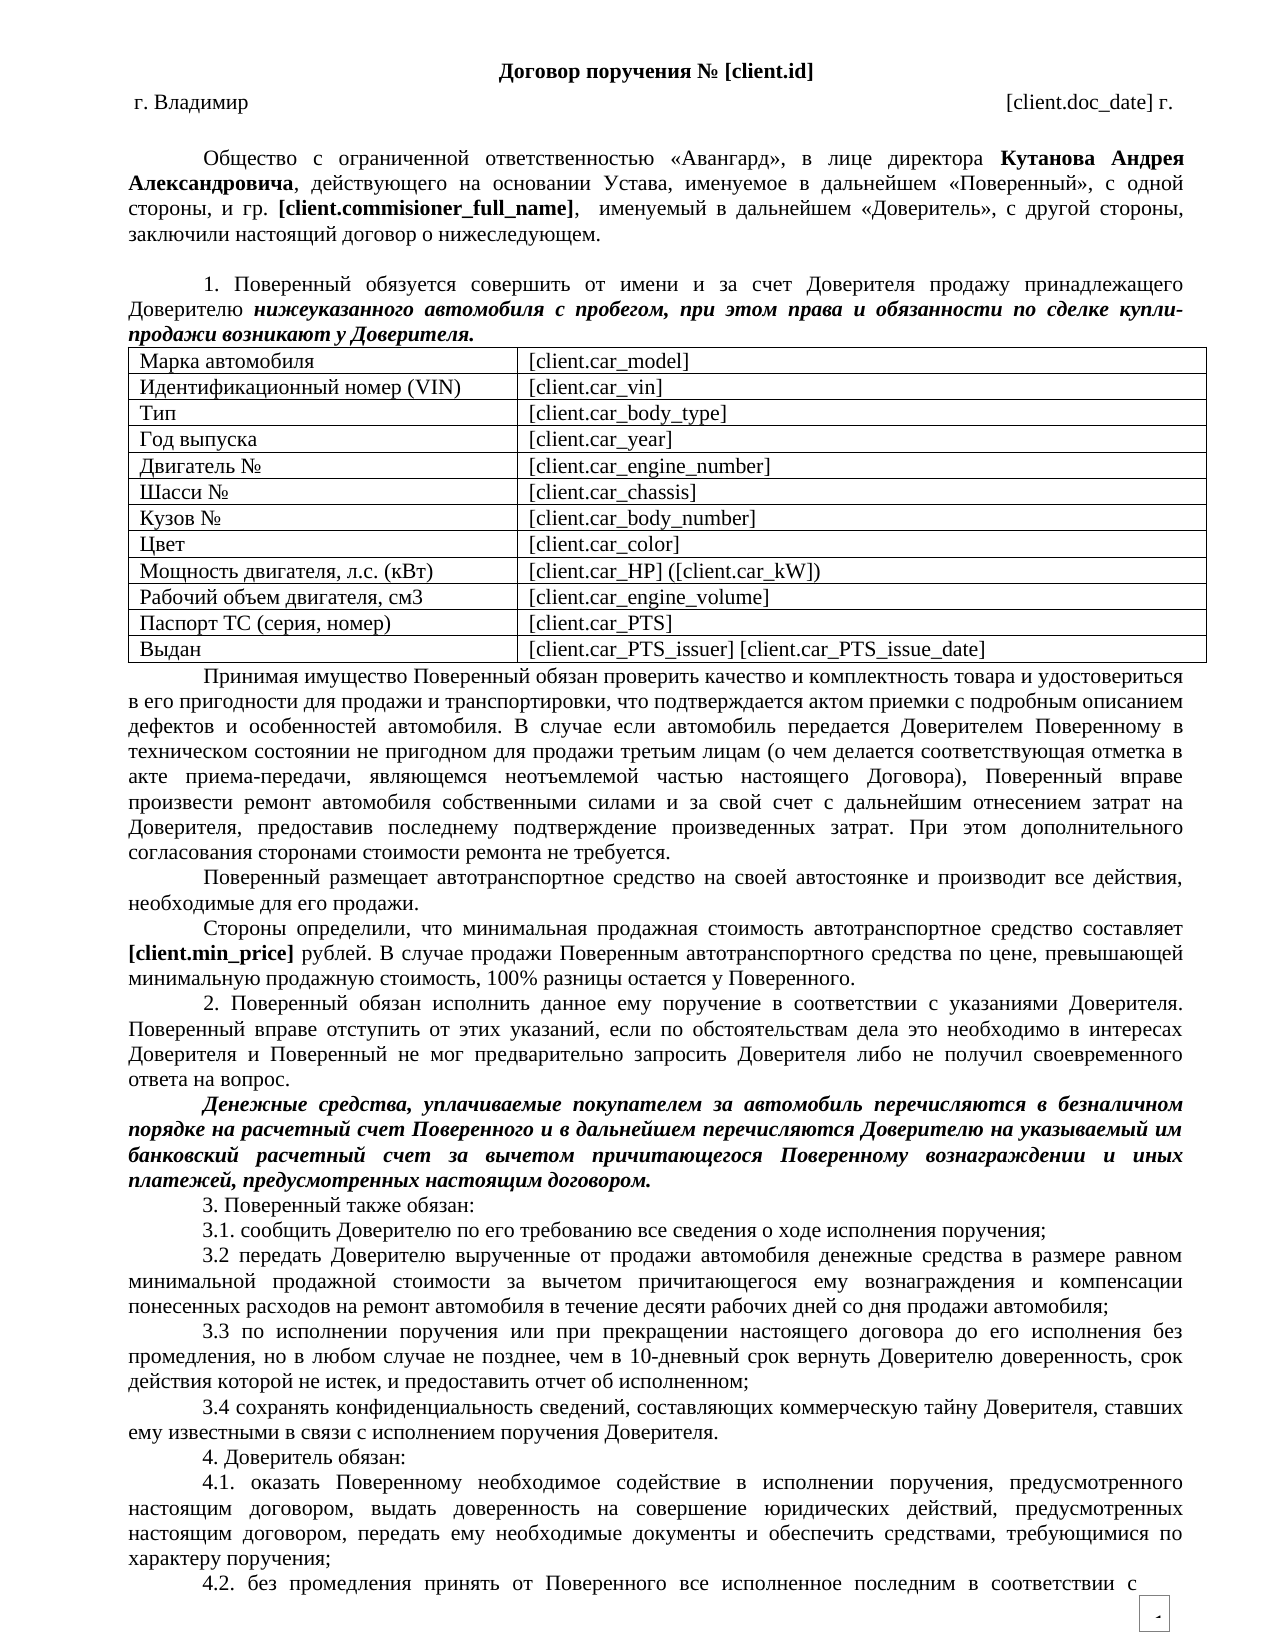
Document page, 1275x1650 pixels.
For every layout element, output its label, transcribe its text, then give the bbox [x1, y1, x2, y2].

text 3.2 передать Доверителю вырученные от продажи автомобиля денежные средства в размере равном минимальной продажной стоимости за вычетом причитающегося ему вознаграждения и компенсации понесенных расходов на ремонт автомобиля в течение десяти рабочих дней со дня продажи автомобиля; [128, 1242, 1184, 1318]
table_cell [client.car_color] [518, 531, 1206, 557]
table_cell [client.car_engine_number] [518, 453, 1206, 478]
table_cell Двигатель № [129, 453, 517, 478]
text 3.1. сообщить Доверителю по его требованию все сведения о ходе исполнения поручения; [128, 1217, 1184, 1242]
table_cell Шасси № [129, 479, 517, 504]
text 1. Поверенный обязуется совершить от имени и за счет Доверителя продажу принадлежащего Доверителю нижеуказанного автомобиля с пробегом, при этом права и обязанности по сделке купли-продажи возникают у Доверителя. [128, 271, 1184, 347]
table_cell Идентификационный номер (VIN) [129, 374, 517, 399]
text 3.4 сохранять конфиденциальность сведений, составляющих коммерческую тайну Доверителя, ставших ему известными в связи с исполнением поручения Доверителя. [128, 1394, 1184, 1444]
text 3. Поверенный также обязан: [128, 1192, 1184, 1217]
table_cell Мощность двигателя, л.с. (кВт) [129, 558, 517, 583]
table_cell [client.car_PTS] [518, 610, 1206, 635]
table_cell Выдан [129, 636, 517, 662]
table_cell [client.car_body_number] [518, 505, 1206, 530]
table_cell [client.car_year] [518, 426, 1206, 452]
text Договор поручения № [client.id] [128, 58, 1184, 83]
table_cell [client.car_HP] ([client.car_kW]) [518, 558, 1206, 583]
table_header [client.doc_date] г. [656, 83, 1184, 120]
text Денежные средства, уплачиваемые покупателем за автомобиль перечисляются в безналичном порядке на расчетный счет Поверенного и в дальнейшем перечисляются Доверителю на указываемый им банковский расчетный счет за вычетом причитающегося Поверенному вознаграждении и иных платежей, предусмотренных настоящим договором. [128, 1091, 1184, 1192]
text 4.2. без промедления принять от Поверенного все исполненное последним в соответствии с [128, 1570, 1184, 1595]
text Стороны определили, что минимальная продажная стоимость автотранспортное средство составляет [client.min_price] рублей. В случае продажи Поверенным автотранспортного средства по цене, превышающей минимальную продажную стоимость, 100% разницы остается у Поверенного. [128, 915, 1184, 990]
text Принимая имущество Поверенный обязан проверить качество и комплектность товара и удостовериться в его пригодности для продажи и транспортировки, что подтверждается актом приемки с подробным описанием дефектов и особенностей автомобиля. В случае если автомобиль передается Доверителем Поверенному в техническом состоянии не пригодном для продажи третьим лицам (о чем делается соответствующая отметка в акте приема-передачи, являющемся неотъемлемой частью настоящего Договора), Поверенный вправе произвести ремонт автомобиля собственными силами и за свой счет с дальнейшим отнесением затрат на Доверителя, предоставив последнему подтверждение произведенных затрат. При этом дополнительного согласования сторонами стоимости ремонта не требуется. [128, 663, 1184, 864]
text 4. Доверитель обязан: [128, 1444, 1184, 1469]
text Поверенный размещает автотранспортное средство на своей автостоянке и производит все действия, необходимые для его продажи. [128, 864, 1184, 915]
table_cell [client.car_engine_volume] [518, 584, 1206, 609]
text Общество с ограниченной ответственностью «Авангард», в лице директора Кутанова Андрея Александровича, действующего на основании Устава, именуемое в дальнейшем «Поверенный», с одной стороны, и гр. [client.commisioner_full_name], именуемый в дальнейшем «Доверитель», с другой стороны, заключили настоящий договор о нижеследующем. [128, 145, 1184, 246]
table_cell [client.car_body_type] [518, 400, 1206, 425]
table_cell Рабочий объем двигателя, см3 [129, 584, 517, 609]
table_cell [client.car_chassis] [518, 479, 1206, 504]
table_header [client.car_model] [518, 348, 1206, 373]
text 3.3 по исполнении поручения или при прекращении настоящего договора до его исполнения без промедления, но в любом случае не позднее, чем в 10-дневный срок вернуть Доверителю доверенность, срок действия которой не истек, и предоставить отчет об исполненном; [128, 1318, 1184, 1394]
table_cell Тип [129, 400, 517, 425]
table_cell Год выпуска [129, 426, 517, 452]
table_header г. Владимир [128, 83, 656, 120]
table_header Марка автомобиля [129, 348, 517, 373]
table_cell [client.car_PTS_issuer] [client.car_PTS_issue_date] [518, 636, 1206, 662]
text 4.1. оказать Поверенному необходимое содействие в исполнении поручения, предусмотренного настоящим договором, выдать доверенность на совершение юридических действий, предусмотренных настоящим договором, передать ему необходимые документы и обеспечить средствами, требующимися по характеру поручения; [128, 1469, 1184, 1570]
text 2. Поверенный обязан исполнить данное ему поручение в соответствии с указаниями Доверителя. Поверенный вправе отступить от этих указаний, если по обстоятельствам дела это необходимо в интересах Доверителя и Поверенный не мог предварительно запросить Доверителя либо не получил своевременного ответа на вопрос. [128, 990, 1184, 1091]
table_cell Цвет [129, 531, 517, 557]
table_cell Паспорт ТС (серия, номер) [129, 610, 517, 635]
table_cell [client.car_vin] [518, 374, 1206, 399]
table_cell Кузов № [129, 505, 517, 530]
